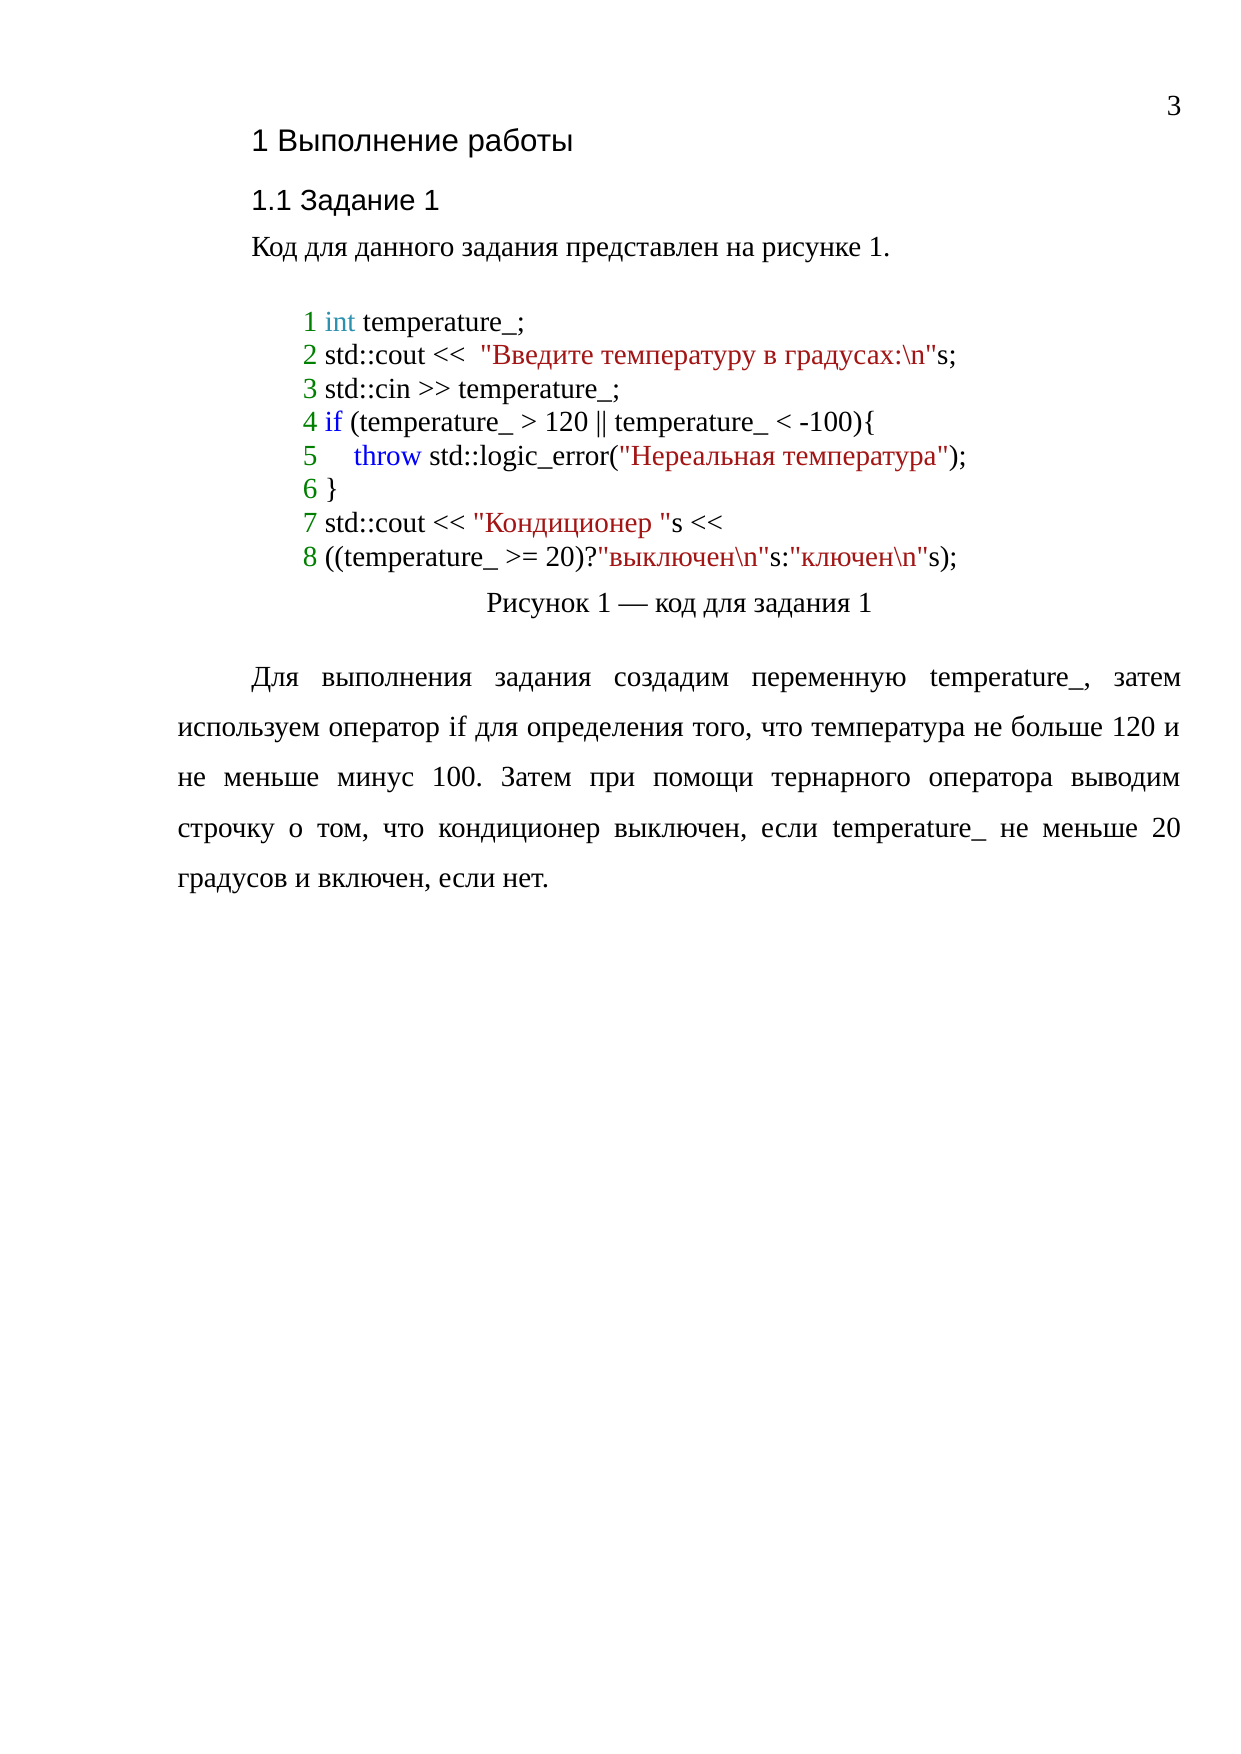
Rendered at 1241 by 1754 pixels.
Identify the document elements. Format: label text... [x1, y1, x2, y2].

text Рисунок 1 — код для задания 1 [303, 585, 1056, 618]
text 2 std::cout << "Введите температуру в градусах:\n"s; [303, 337, 1056, 371]
subtitle Выполнение работы [251, 122, 1181, 158]
text Код для данного задания представлен на рисунке 1. [177, 229, 1181, 262]
text 5 throw std::logic_error("Нереальная температура"); [303, 438, 1056, 472]
subtitle Задание 1 [251, 183, 1181, 216]
text 8 ((temperature_ >= 20)?"выключен\n"s:"ключен\n"s); [303, 539, 1056, 572]
text 3 std::cin >> temperature_; [303, 371, 1056, 404]
text Для выполнения задания создадим переменную temperature_, затем используем оператор if для определения того, что температура не больше 120 и не меньше минус 100. Затем при помощи тернарного оператора выводим строчку о том, что кондиционер выключен, если temperature_ не меньше 20 градусов и включен, если нет. [177, 659, 1181, 894]
text 7 std::cout << "Кондиционер "s << [303, 505, 1056, 539]
text 1 int temperature_; [303, 304, 1056, 337]
text 4 if (temperature_ > 120 || temperature_ < -100){ [303, 404, 1056, 438]
text 6 } [303, 472, 1056, 505]
